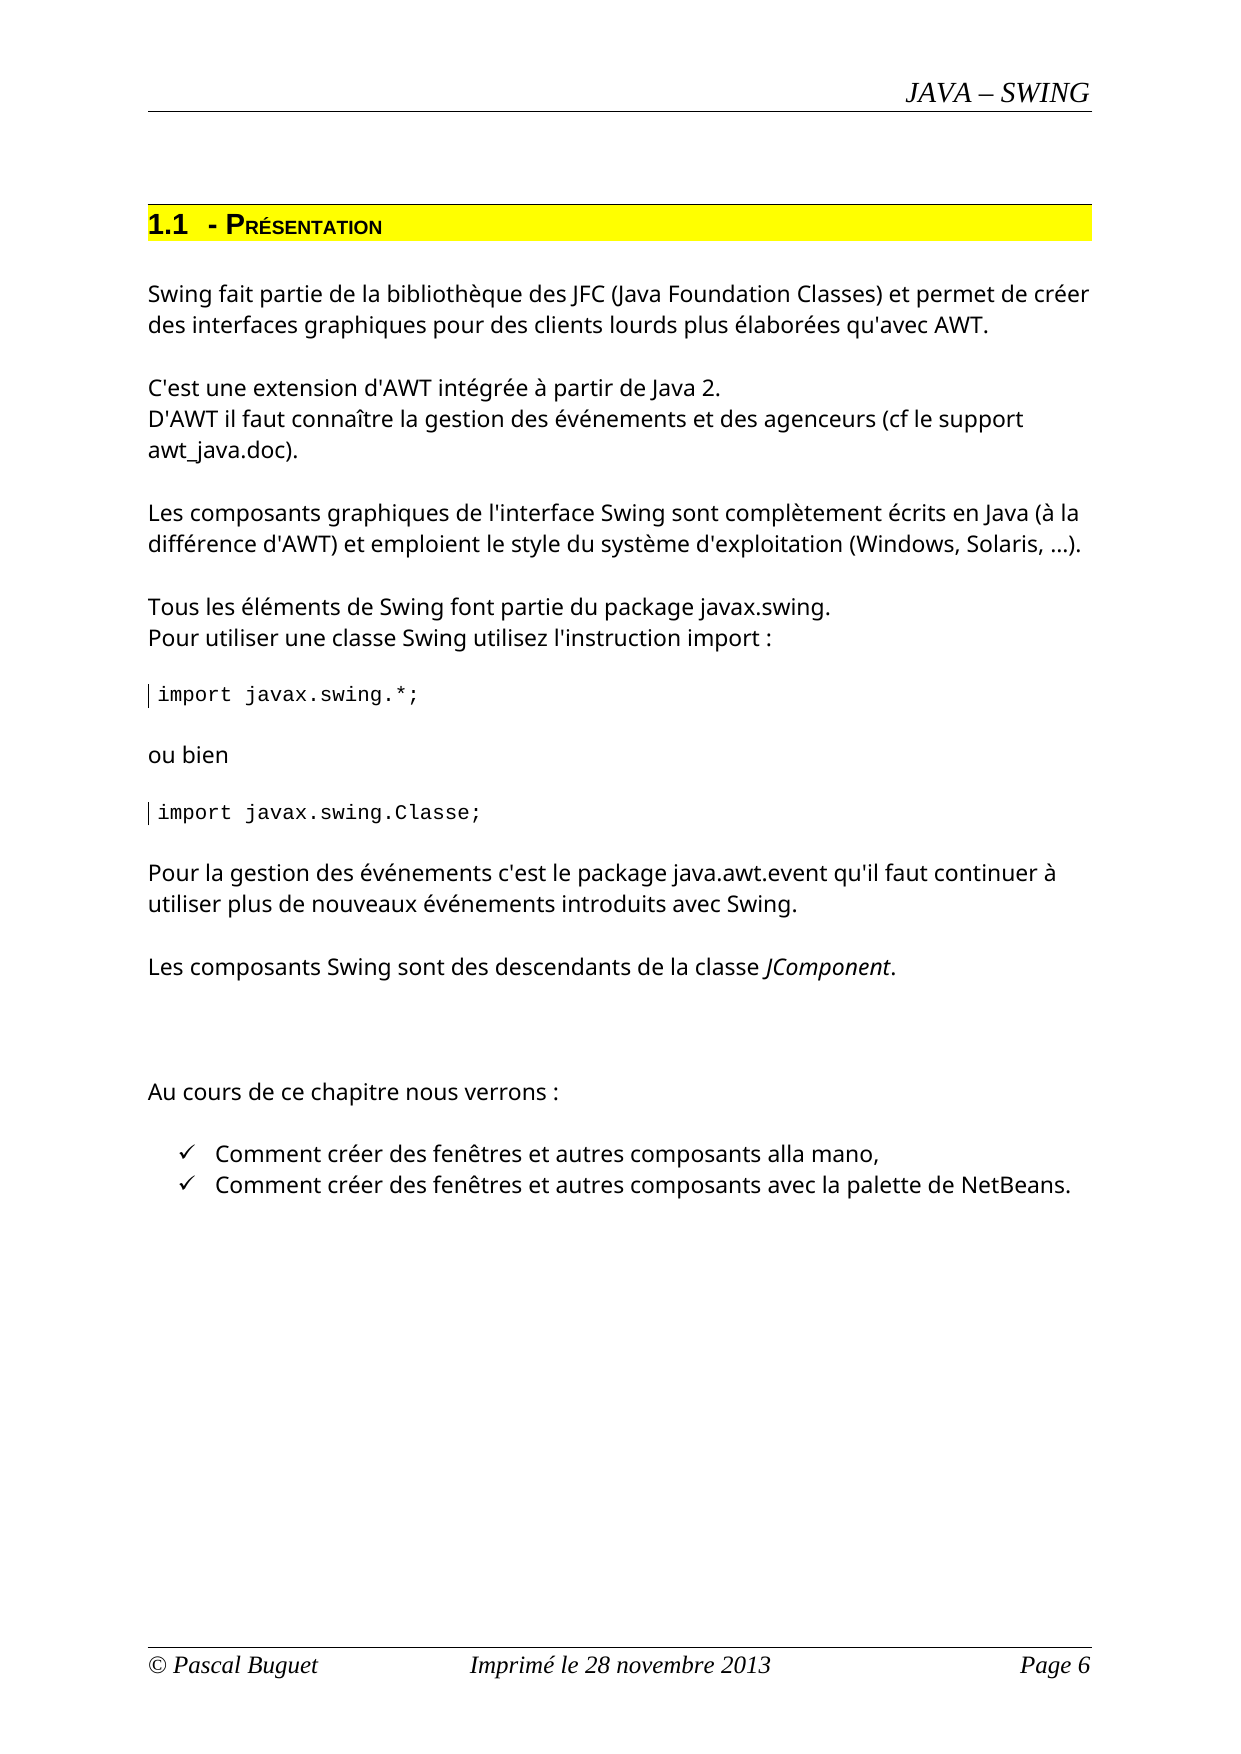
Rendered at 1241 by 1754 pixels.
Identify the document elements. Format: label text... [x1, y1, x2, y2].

text Pour utiliser une classe Swing utilisez l'instruction import : [148, 622, 1092, 653]
text Tous les éléments de Swing font partie du package javax.swing. [148, 591, 1092, 622]
text ou bien [148, 739, 1092, 771]
text Swing fait partie de la bibliothèque des JFC (Java Foundation Classes) et permet de créer des interfaces graphiques pour des clients lourds plus élaborées qu'avec AWT. [148, 278, 1092, 341]
text import javax.swing.Classe; [149, 802, 1092, 825]
text D'AWT il faut connaître la gestion des événements et des agenceurs (cf le support awt_java.doc). [148, 403, 1092, 466]
text C'est une extension d'AWT intégrée à partir de Java 2. [148, 372, 1092, 403]
text import javax.swing.*; [149, 684, 1092, 708]
subtitle - Présentation [148, 205, 1092, 241]
text Les composants graphiques de l'interface Swing sont complètement écrits en Java (à la différence d'AWT) et emploient le style du système d'exploitation (Windows, Solaris, …). [148, 497, 1092, 559]
text Les composants Swing sont des descendants de la classe JComponent. [148, 950, 1092, 982]
list Comment créer des fenêtres et autres composants alla mano, [177, 1138, 1092, 1169]
text Au cours de ce chapitre nous verrons : [148, 1075, 1092, 1107]
list Comment créer des fenêtres et autres composants avec la palette de NetBeans. [177, 1169, 1092, 1200]
text Pour la gestion des événements c'est le package java.awt.event qu'il faut continuer à utiliser plus de nouveaux événements introduits avec Swing. [148, 857, 1092, 919]
